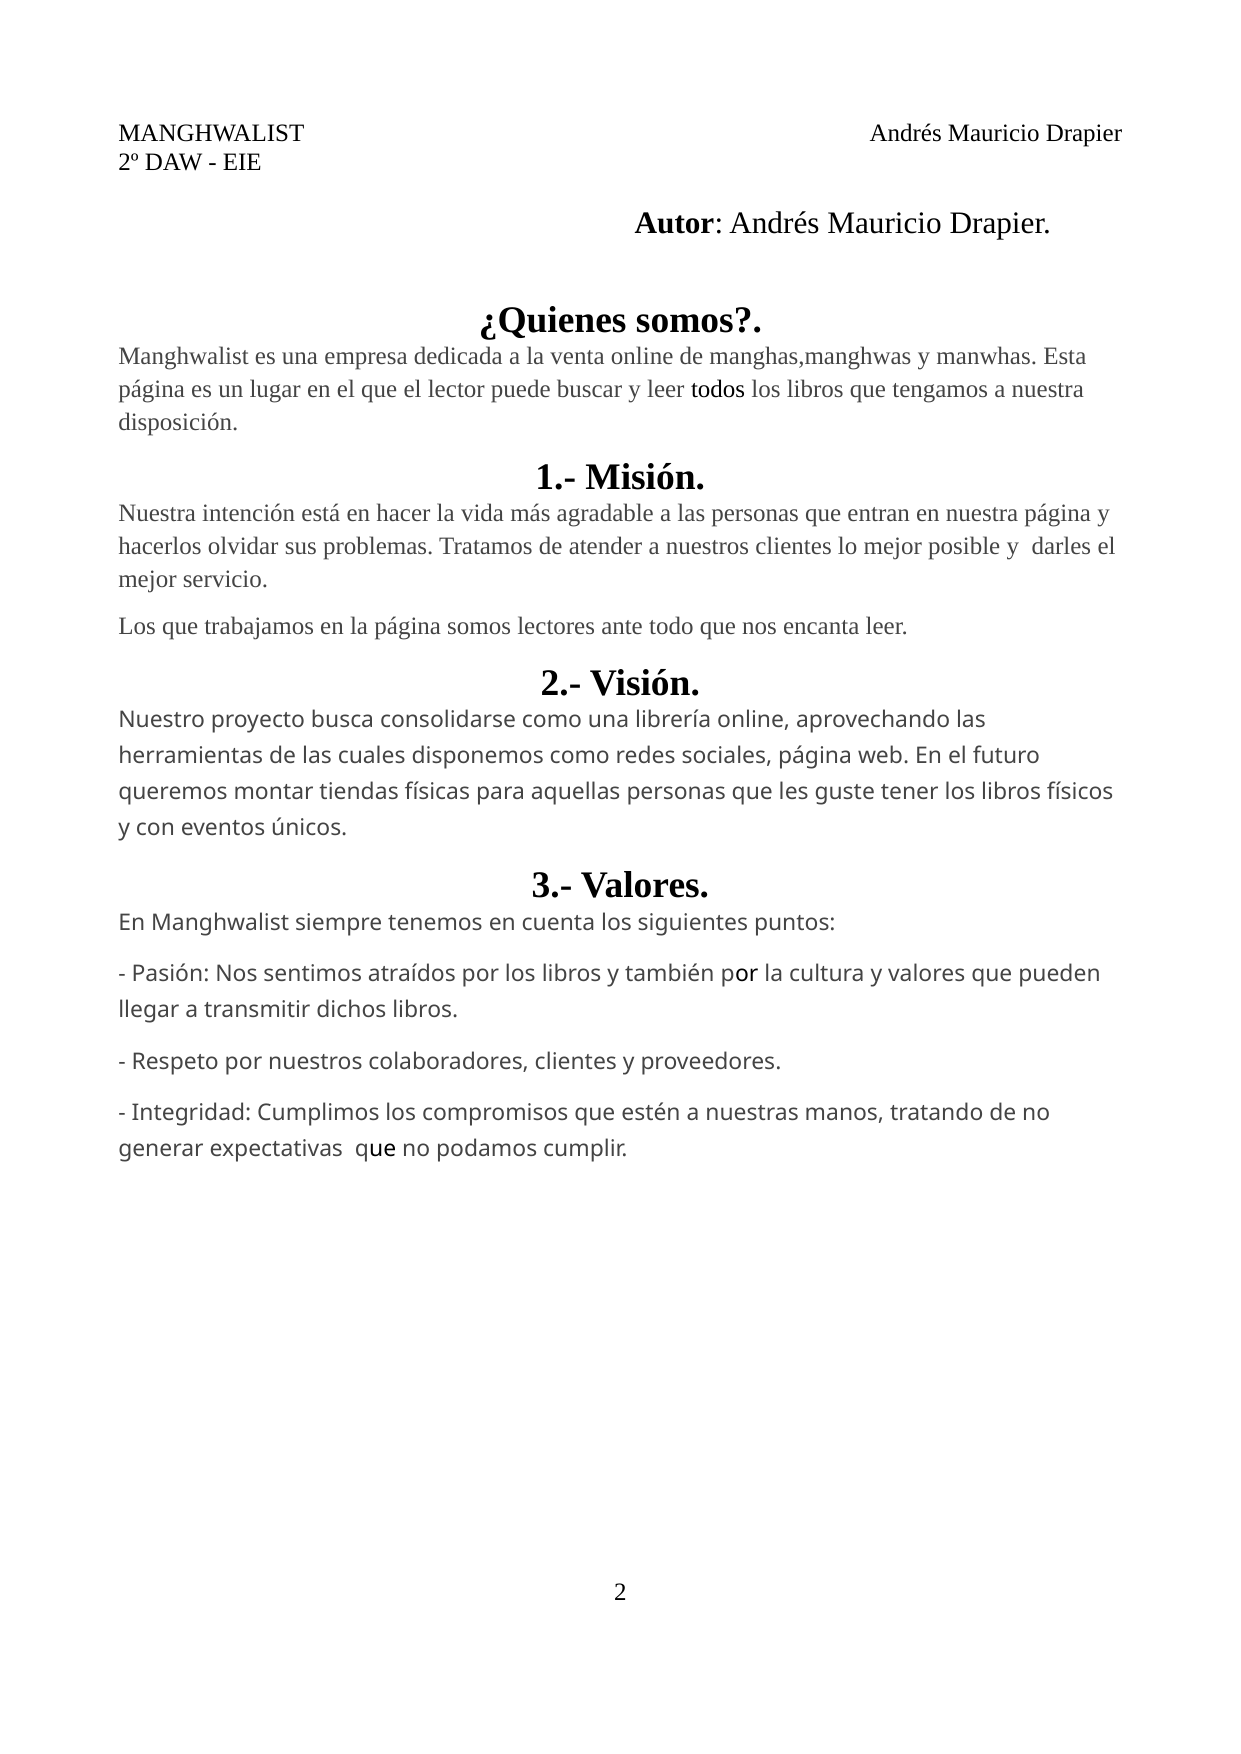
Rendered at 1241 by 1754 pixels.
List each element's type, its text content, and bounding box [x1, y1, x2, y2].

subtitle 1.- Misión. [118, 454, 1122, 498]
text Nuestra intención está en hacer la vida más agradable a las personas que entran en nuestra página y hacerlos olvidar sus problemas. Tratamos de atender a nuestros clientes lo mejor posible y darles el mejor servicio. [118, 498, 1122, 592]
text - Integridad: Cumplimos los compromisos que estén a nuestras manos, tratando de no generar expectativas que no podamos cumplir. [118, 1096, 1122, 1163]
text Nuestro proyecto busca consolidarse como una librería online, aprovechando las herramientas de las cuales disponemos como redes sociales, página web. En el futuro queremos montar tiendas físicas para aquellas personas que les guste tener los libros físicos y con eventos únicos. [118, 703, 1122, 842]
text - Respeto por nuestros colaboradores, clientes y proveedores. [118, 1045, 1122, 1076]
subtitle ¿Quienes somos?. [118, 298, 1122, 341]
text - Pasión: Nos sentimos atraídos por los libros y también por la cultura y valores que pueden llegar a transmitir dichos libros. [118, 957, 1122, 1024]
text Manghwalist es una empresa dedicada a la venta online de manghas,manghwas y manwhas. Esta página es un lugar en el que el lector puede buscar y leer todos los libros que tengamos a nuestra disposición. [118, 341, 1122, 436]
subtitle 3.- Valores. [118, 862, 1122, 906]
text Autor: Andrés Mauricio Drapier. [118, 204, 1122, 240]
subtitle 2.- Visión. [118, 660, 1122, 703]
text Los que trabajamos en la página somos lectores ante todo que nos encanta leer. [118, 611, 1122, 640]
text En Manghwalist siempre tenemos en cuenta los siguientes puntos: [118, 906, 1122, 937]
